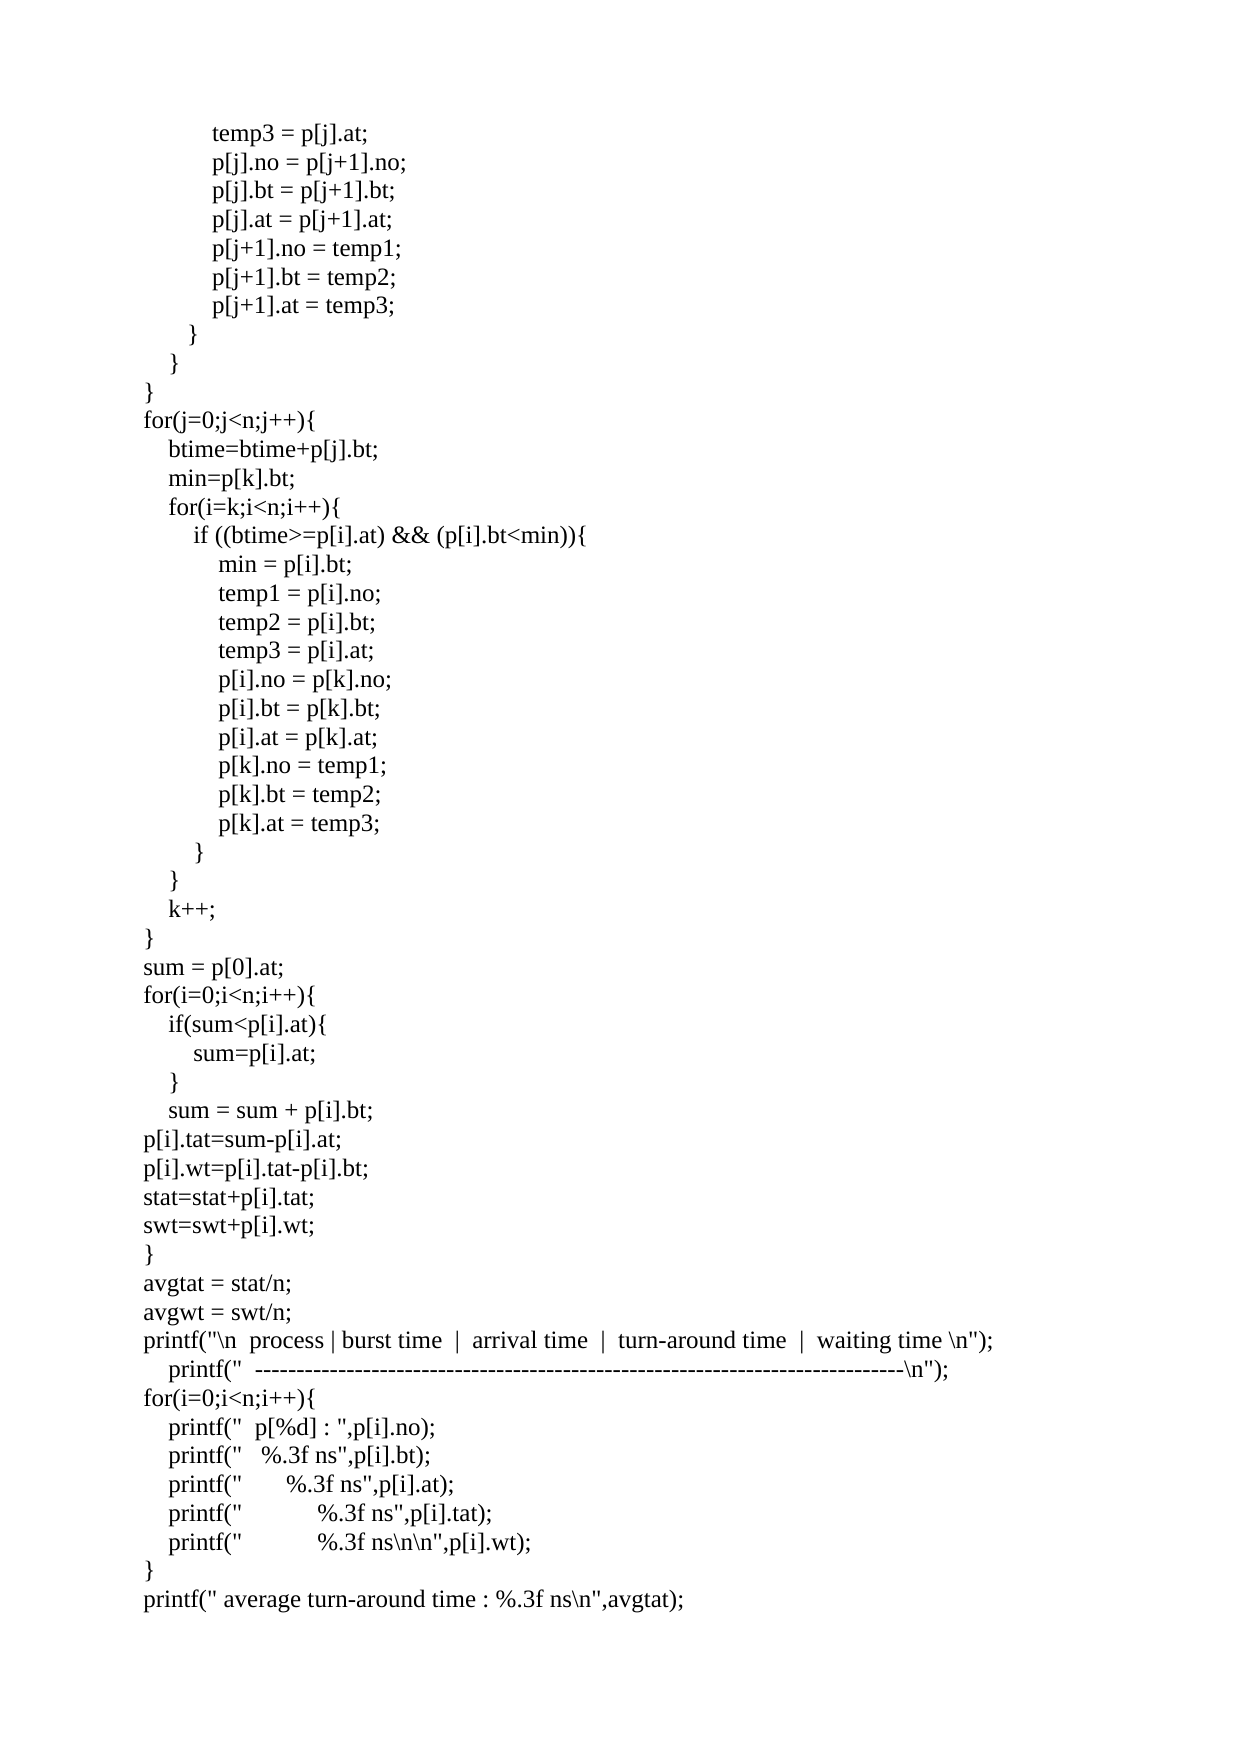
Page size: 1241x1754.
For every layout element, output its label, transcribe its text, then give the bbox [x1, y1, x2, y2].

text temp3 = p[j].at; p[j].no = p[j+1].no; p[j].bt = p[j+1].bt; p[j].at = p[j+1].at; p[j+1].no = temp1; p[j+1].bt = temp2; p[j+1].at = temp3; } } } for(j=0;j<n;j++){ btime=btime+p[j].bt; min=p[k].bt; for(i=k;i<n;i++){ if ((btime>=p[i].at) && (p[i].bt<min)){ min = p[i].bt; temp1 = p[i].no; temp2 = p[i].bt; temp3 = p[i].at; p[i].no = p[k].no; p[i].bt = p[k].bt; p[i].at = p[k].at; p[k].no = temp1; p[k].bt = temp2; p[k].at = temp3; } } k++; } sum = p[0].at; for(i=0;i<n;i++){ if(sum<p[i].at){ sum=p[i].at; } sum = sum + p[i].bt; p[i].tat=sum-p[i].at; p[i].wt=p[i].tat-p[i].bt; stat=stat+p[i].tat; swt=swt+p[i].wt; } avgtat = stat/n; avgwt = swt/n; printf("\n process | burst time | arrival time | turn-around time | waiting time \n"); printf(" ------------------------------------------------------------------------------\n"); for(i=0;i<n;i++){ printf(" p[%d] : ",p[i].no); printf(" %.3f ns",p[i].bt); printf(" %.3f ns",p[i].at); printf(" %.3f ns",p[i].tat); printf(" %.3f ns\n\n",p[i].wt); } printf(" average turn-around time : %.3f ns\n",avgtat); [118, 118, 1122, 1613]
